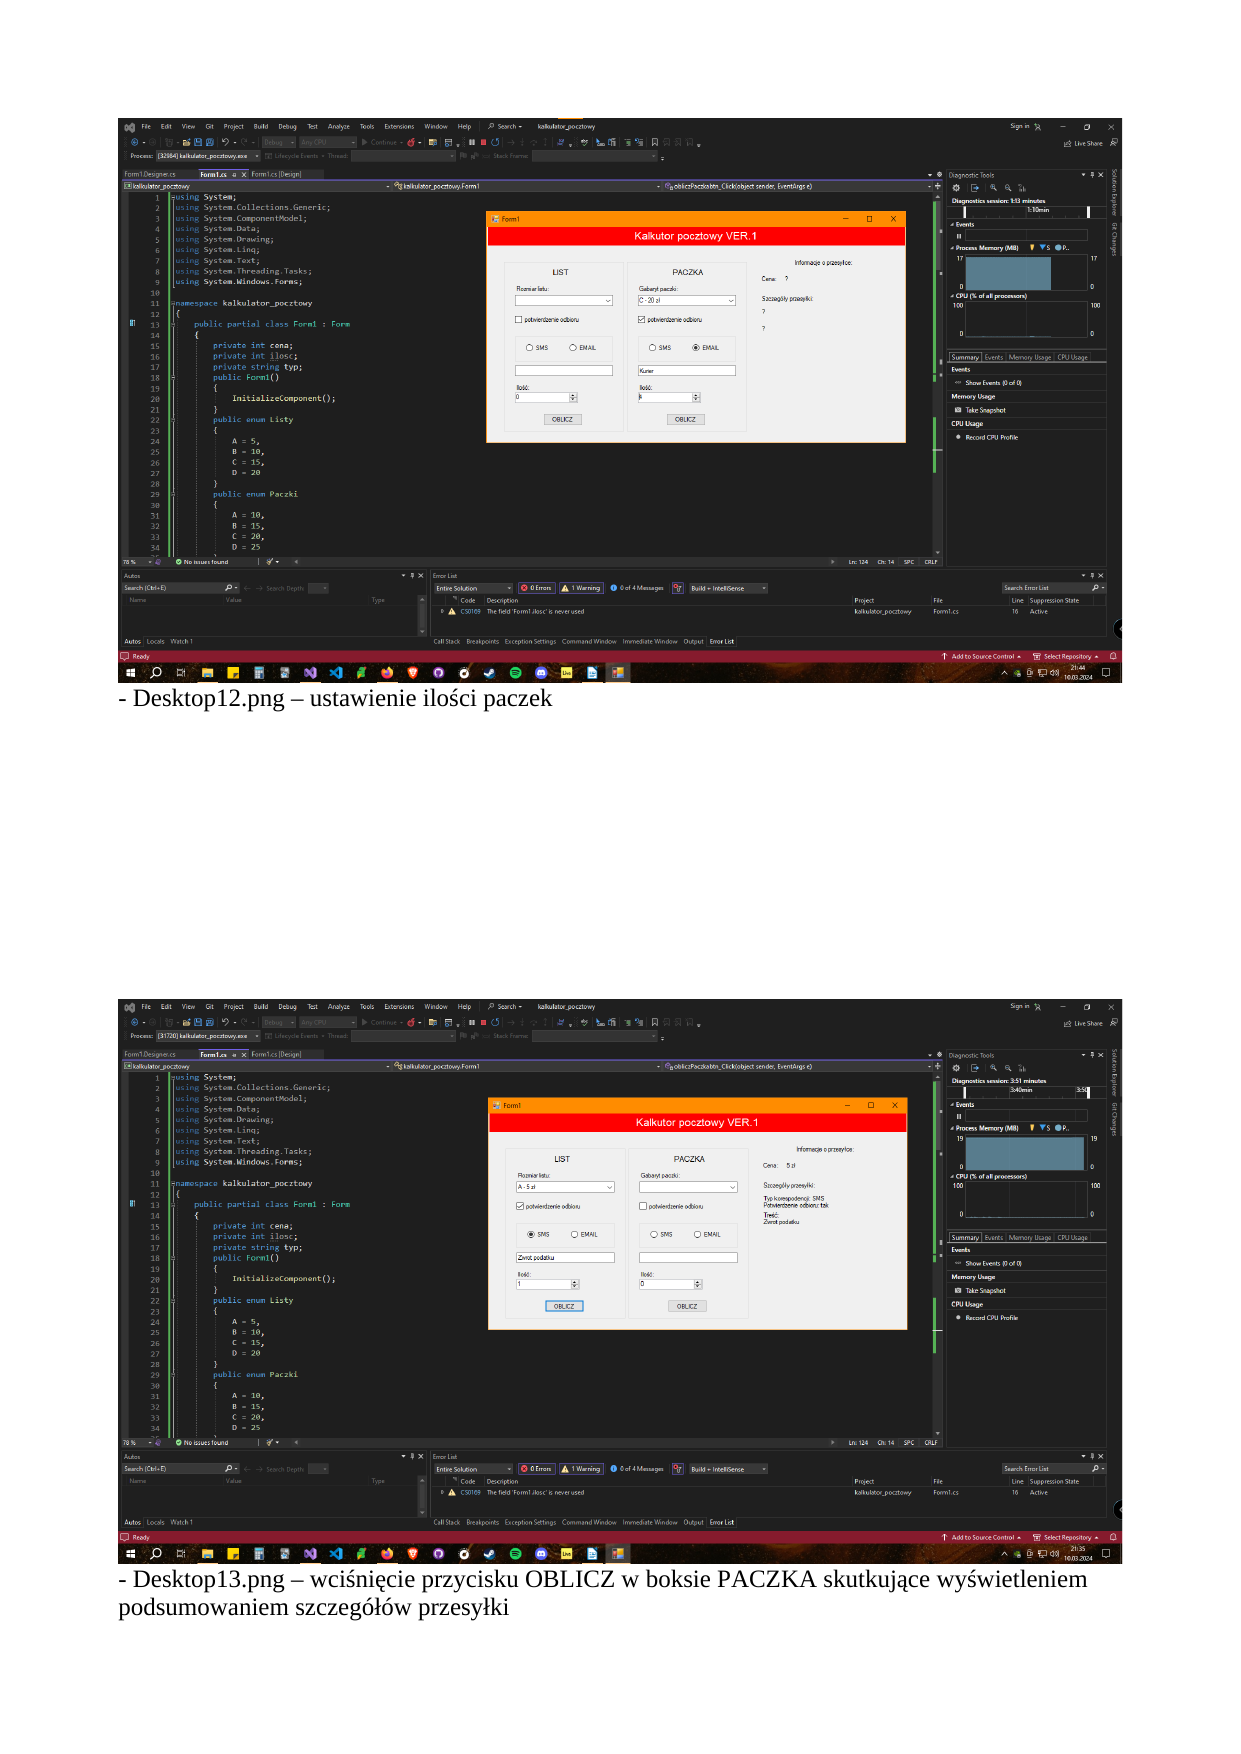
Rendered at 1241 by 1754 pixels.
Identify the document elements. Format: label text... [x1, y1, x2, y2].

picture [118, 118, 1123, 683]
text - Desktop13.png – wciśnięcie przycisku OBLICZ w boksie PACZKA skutkujące wyświetleniem podsumowaniem szczegółów przesyłki [118, 1564, 1122, 1621]
picture [118, 999, 1123, 1564]
text - Desktop12.png – ustawienie ilości paczek [118, 683, 1122, 712]
